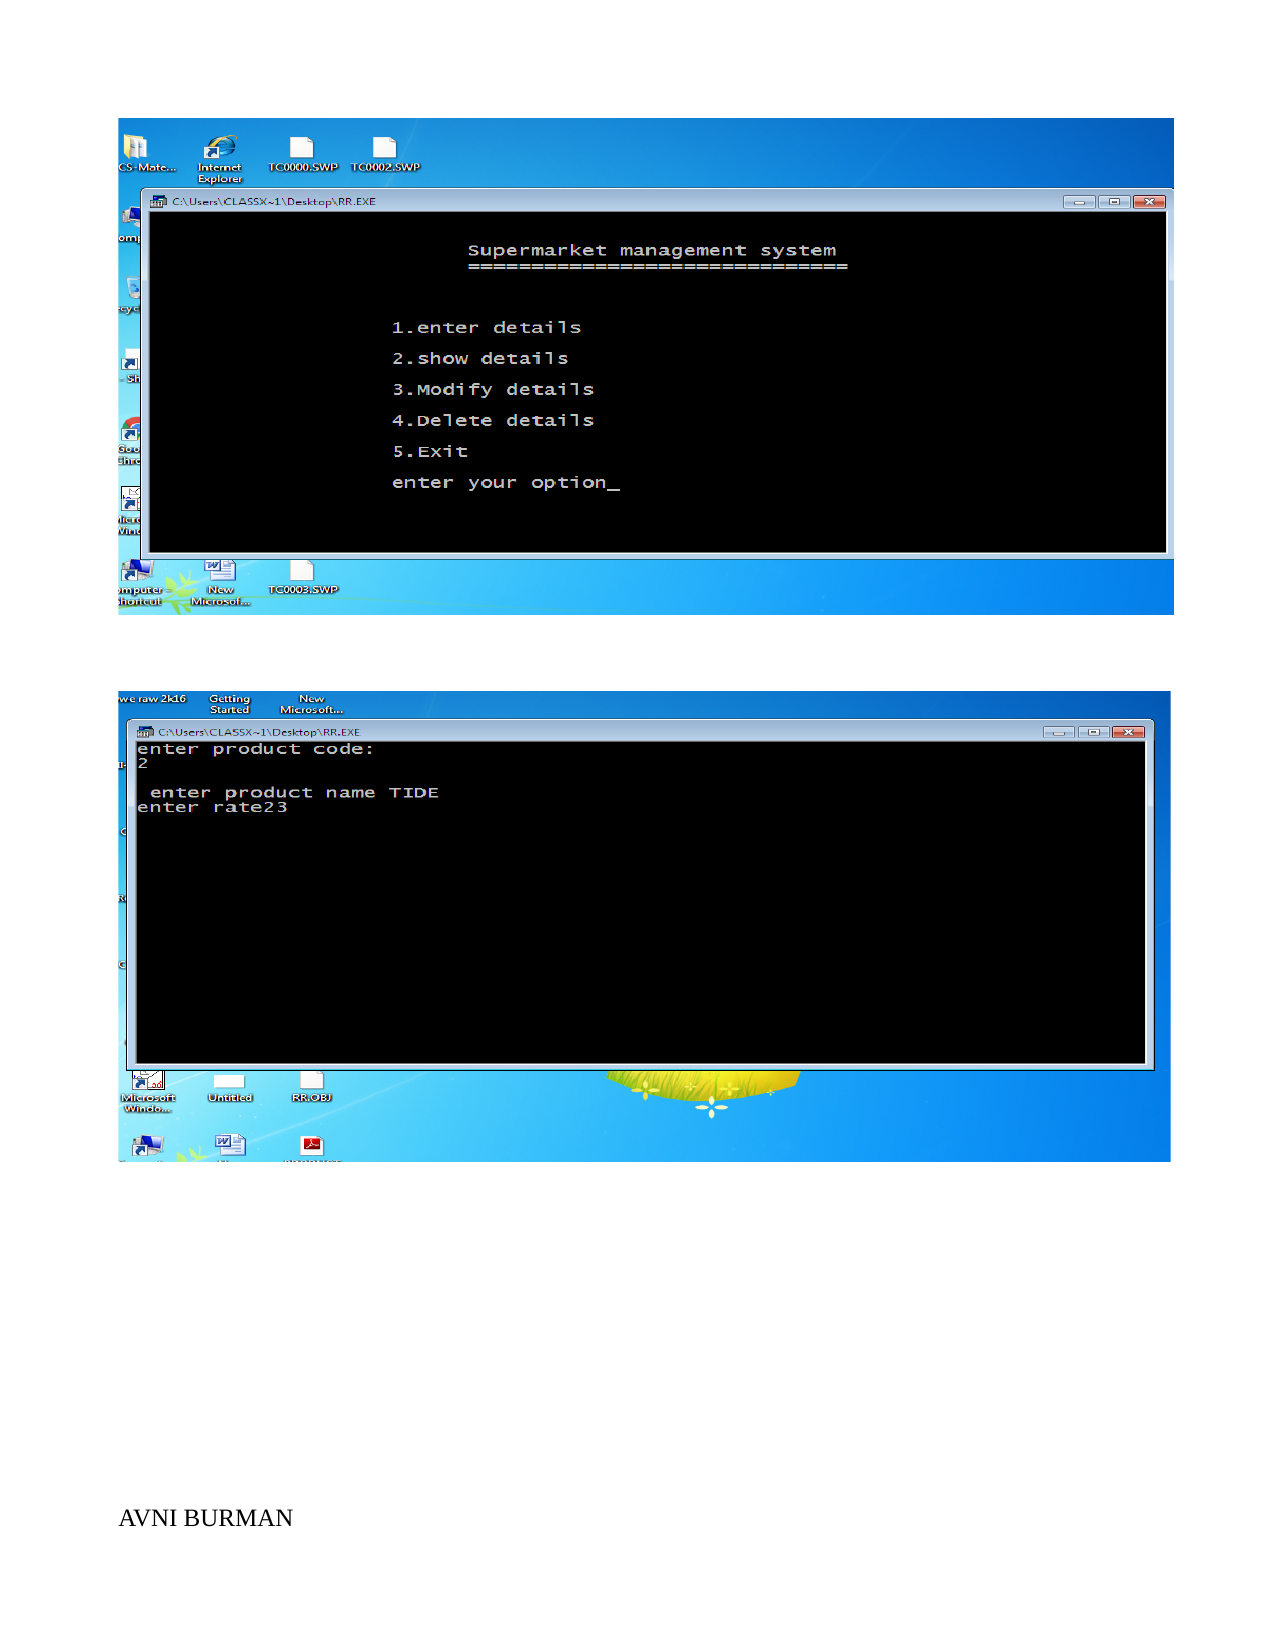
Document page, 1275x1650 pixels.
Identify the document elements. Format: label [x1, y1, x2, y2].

picture [118, 691, 1171, 1162]
picture [118, 118, 1174, 615]
